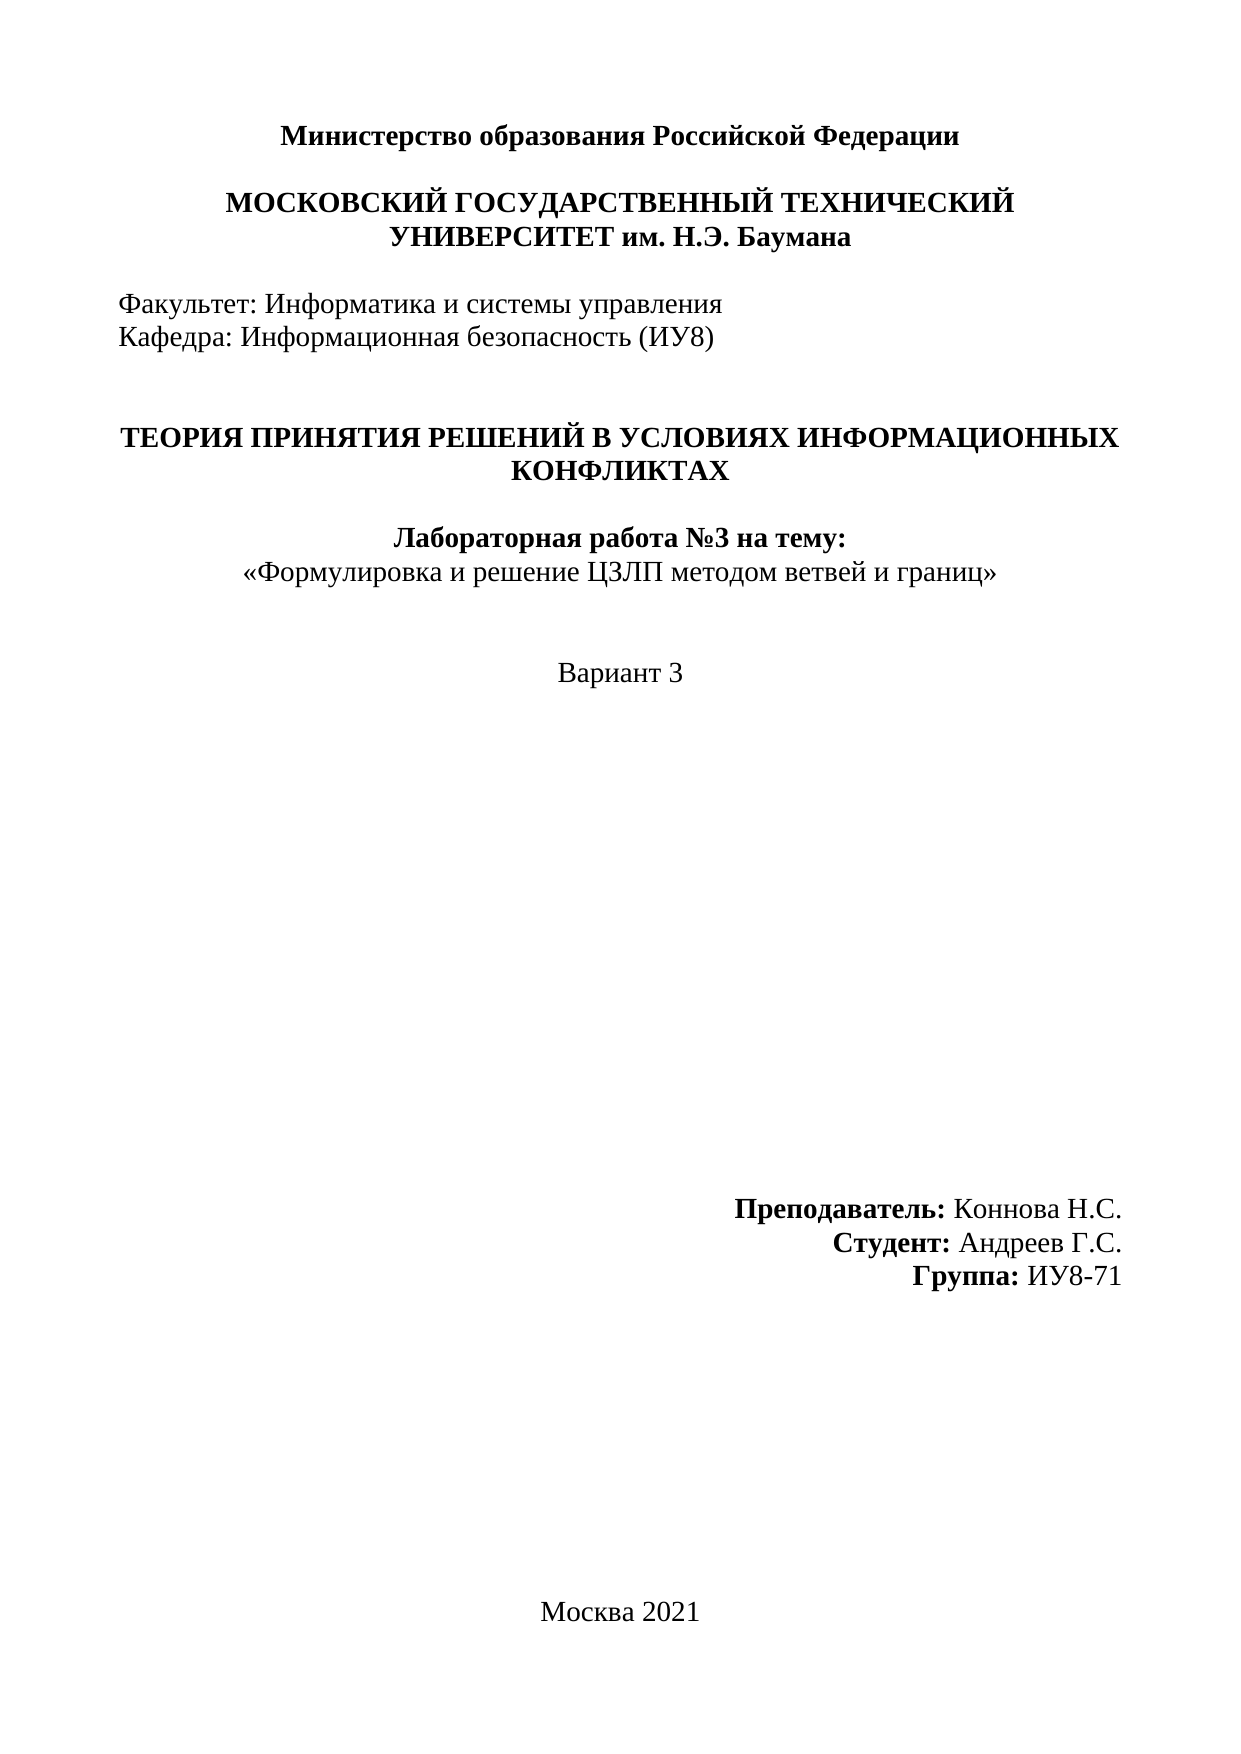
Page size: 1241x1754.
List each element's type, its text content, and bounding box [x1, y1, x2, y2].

text Министерство образования Российской Федерации [118, 118, 1122, 152]
text Кафедра: Информационная безопасность (ИУ8) [118, 319, 1122, 353]
text Факультет: Информатика и системы управления [118, 286, 1122, 319]
text Студент: Андреев Г.С. [118, 1225, 1122, 1258]
text Лабораторная работа №3 на тему: [118, 521, 1122, 554]
text ТЕОРИЯ ПРИНЯТИЯ РЕШЕНИЙ В УСЛОВИЯХ ИНФОРМАЦИОННЫХ КОНФЛИКТАХ [118, 420, 1122, 487]
text Группа: ИУ8-71 [118, 1258, 1122, 1292]
text Преподаватель: Коннова Н.С. [118, 1191, 1122, 1225]
text Вариант 3 [118, 655, 1122, 688]
text МОСКОВСКИЙ ГОСУДАРСТВЕННЫЙ ТЕХНИЧЕСКИЙ УНИВЕРСИТЕТ им. Н.Э. Баумана [118, 185, 1122, 252]
text «Формулировка и решение ЦЗЛП методом ветвей и границ» [118, 554, 1122, 588]
text Москва 2021 [118, 1594, 1122, 1627]
